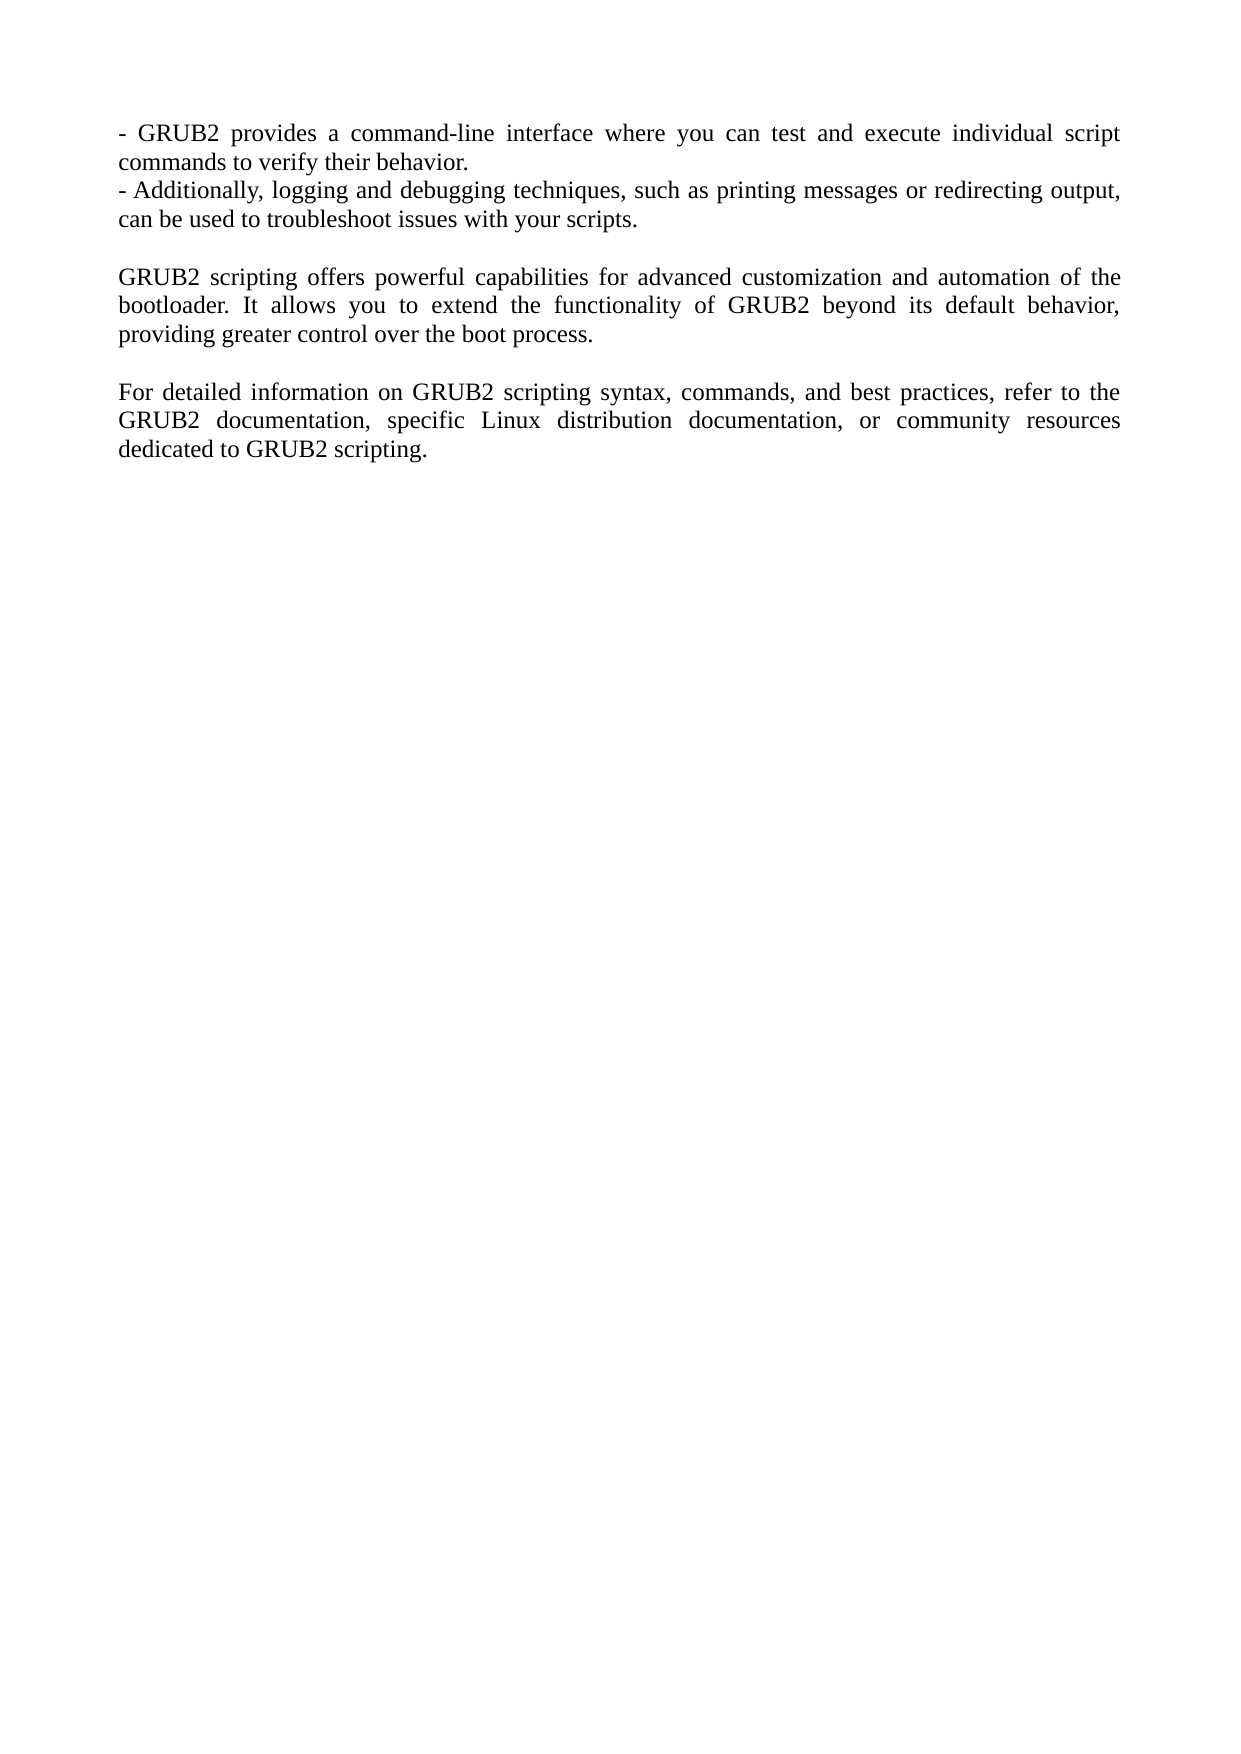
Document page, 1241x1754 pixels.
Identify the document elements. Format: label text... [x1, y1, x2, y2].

text For detailed information on GRUB2 scripting syntax, commands, and best practices, refer to the GRUB2 documentation, specific Linux distribution documentation, or community resources dedicated to GRUB2 scripting. [118, 377, 1122, 463]
text GRUB2 scripting offers powerful capabilities for advanced customization and automation of the bootloader. It allows you to extend the functionality of GRUB2 beyond its default behavior, providing greater control over the boot process. [118, 262, 1122, 348]
text - Additionally, logging and debugging techniques, such as printing messages or redirecting output, can be used to troubleshoot issues with your scripts. [118, 176, 1122, 233]
text - GRUB2 provides a command-line interface where you can test and execute individual script commands to verify their behavior. [118, 118, 1122, 176]
